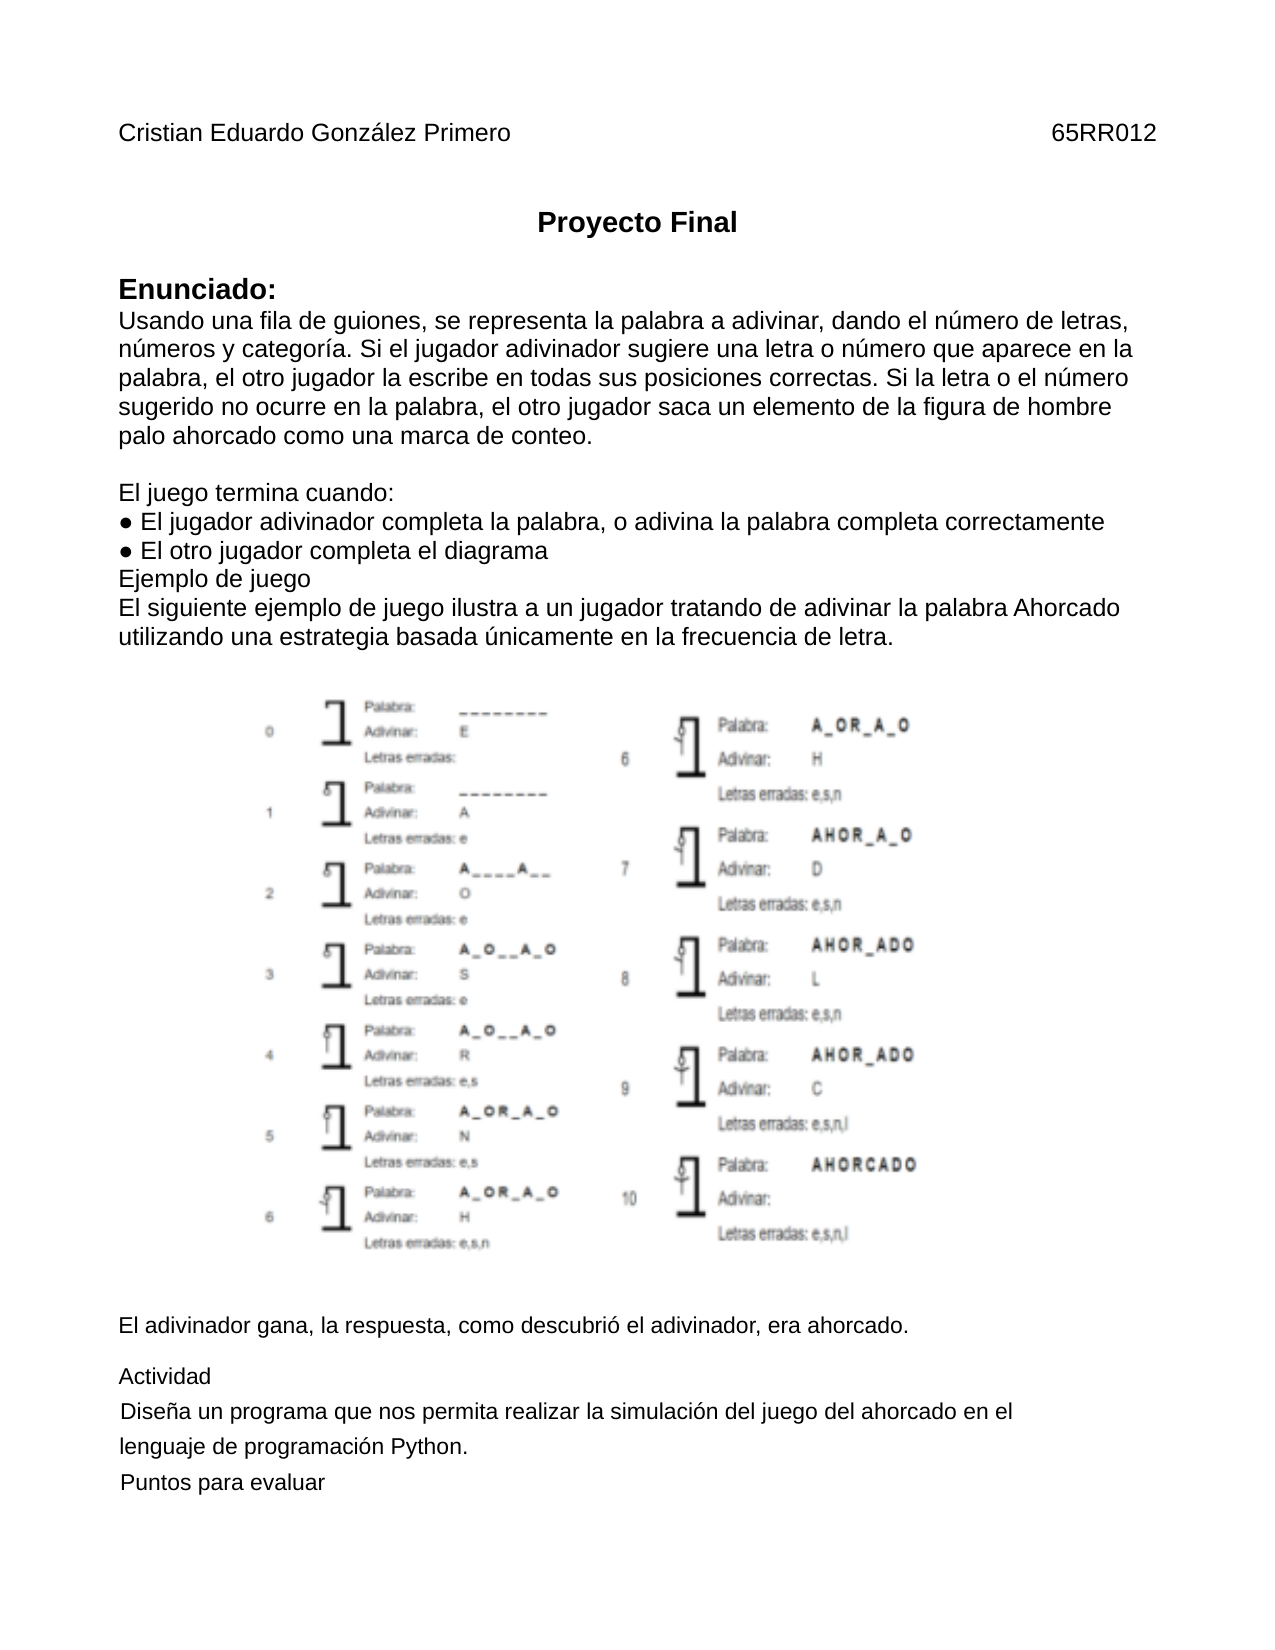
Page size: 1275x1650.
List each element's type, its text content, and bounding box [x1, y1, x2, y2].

picture [226, 665, 975, 1260]
text El adivinador gana, la respuesta, como descubrió el adivinador, era ahorcado. [118, 1312, 1157, 1338]
text ● El otro jugador completa el diagrama [118, 536, 1157, 564]
text El juego termina cuando: [118, 478, 1157, 507]
text El siguiente ejemplo de juego ilustra a un jugador tratando de adivinar la palabra Ahorcado utilizando una estrategia basada únicamente en la frecuencia de letra. [118, 593, 1157, 651]
text Proyecto Final [118, 205, 1157, 239]
text Ejemplo de juego [118, 564, 1157, 593]
text Diseña un programa que nos permita realizar la simulación del juego del ahorcado en el lenguaje de programación Python. [119, 1398, 1053, 1459]
text Enunciado: Usando una fila de guiones, se representa la palabra a adivinar, dando el número de letras, números y categoría. Si el jugador adivinador sugiere una letra o número que aparece en la palabra, el otro jugador la escribe en todas sus posiciones correctas. Si la letra o el número sugerido no ocurre en la palabra, el otro jugador saca un elemento de la figura de hombre palo ahorcado como una marca de conteo. [118, 272, 1157, 449]
text Puntos para evaluar [120, 1469, 1157, 1495]
text ● El jugador adivinador completa la palabra, o adivina la palabra completa correctamente [118, 507, 1157, 536]
text Actividad [118, 1363, 1157, 1389]
